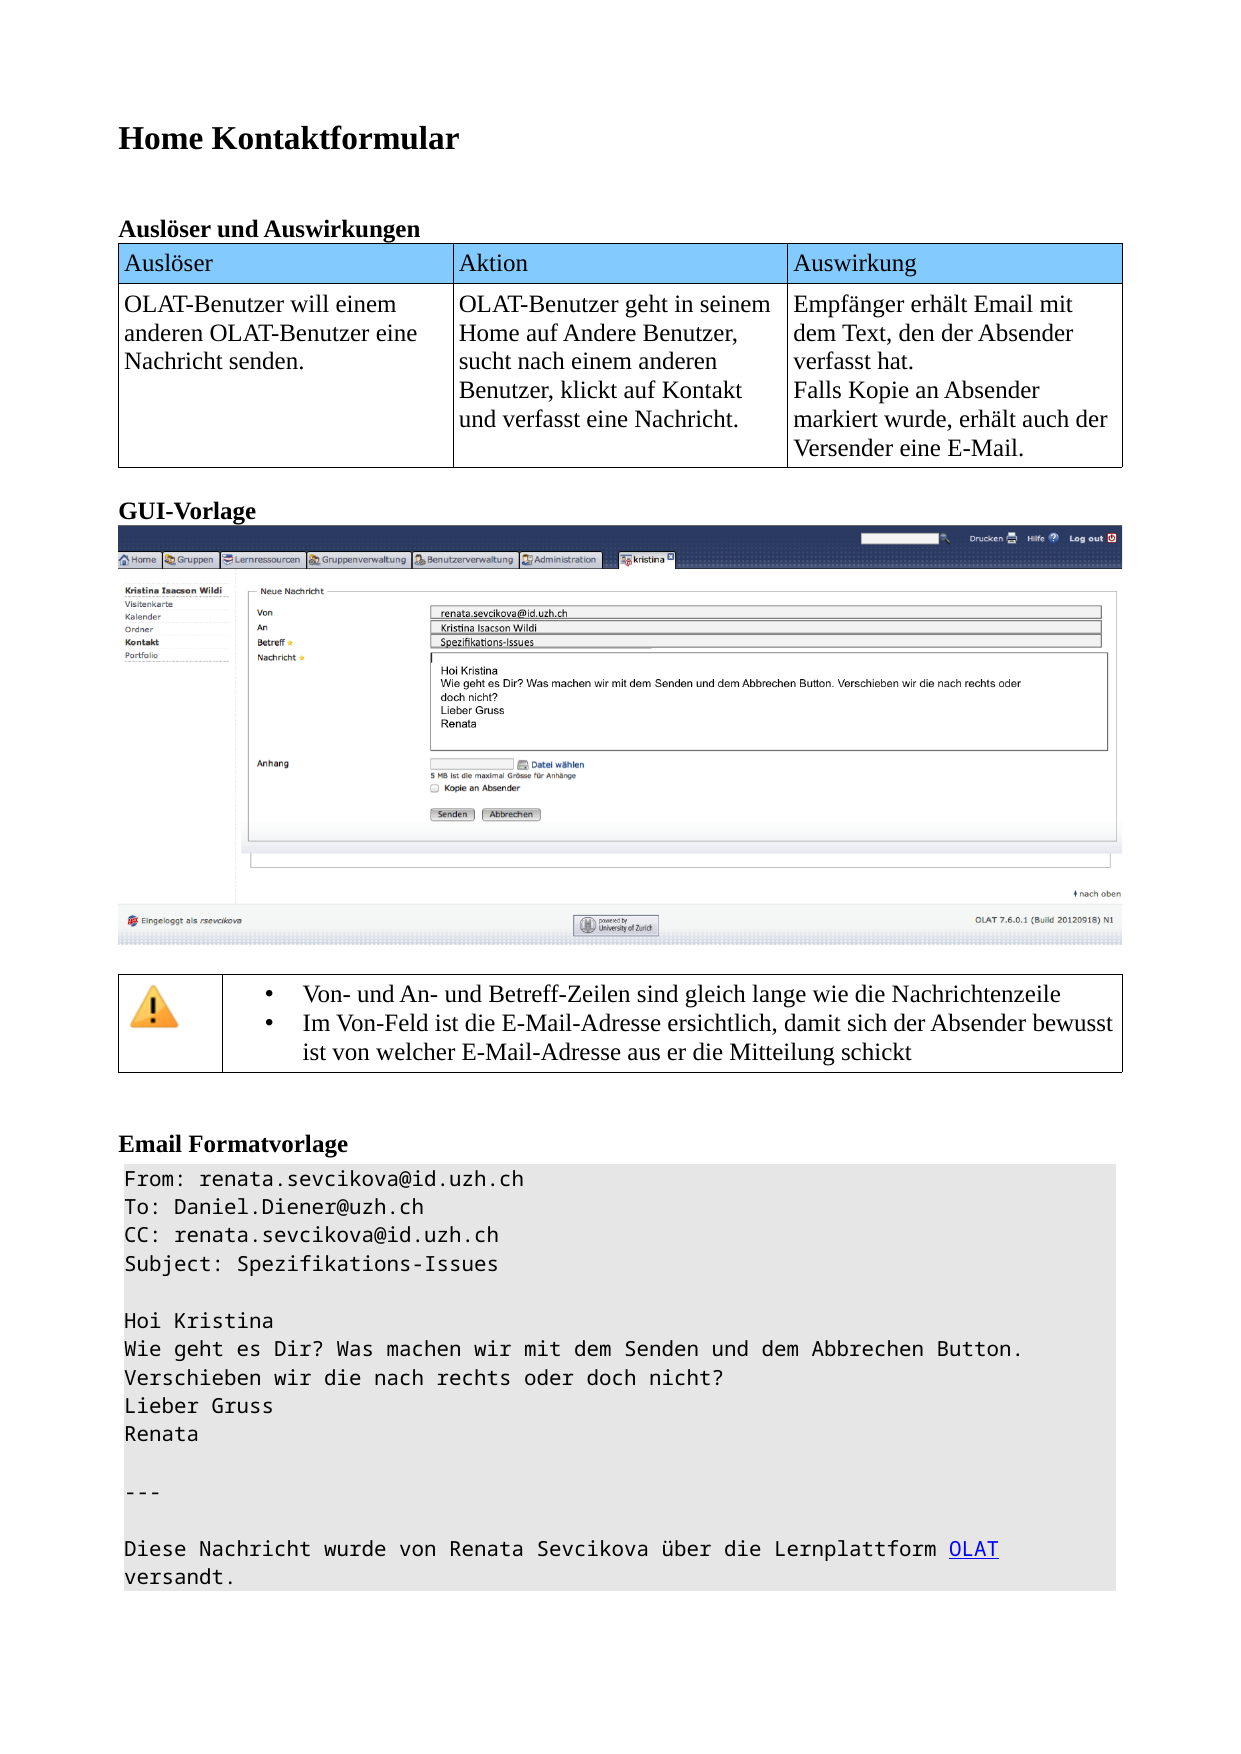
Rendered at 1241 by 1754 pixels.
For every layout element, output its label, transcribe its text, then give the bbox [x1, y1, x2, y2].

picture [118, 524, 1123, 945]
table_header Auslöser [119, 244, 453, 283]
table_cell OLAT-Benutzer geht in seinem Home auf Andere Benutzer, sucht nach einem anderen Benutzer, klickt auf Kontakt und verfasst eine Nachricht. [454, 284, 787, 467]
text Home Kontaktformular [118, 118, 1122, 156]
table_header Aktion [454, 244, 787, 283]
table_header Von- und An- und Betreff-Zeilen sind gleich lange wie die Nachrichtenzeile Im Von-Feld ist die E-Mail-Adresse ersichtlich, damit sich der Absender bewusst ist von welcher E-Mail-Adresse aus er die Mitteilung schickt [223, 975, 1122, 1072]
table_header [119, 980, 222, 1072]
table_header Auswirkung [788, 244, 1122, 283]
table_header From: renata.sevcikova@id.uzh.ch To: Daniel.Diener@uzh.ch CC: renata.sevcikova@id.uzh.ch Subject: Spezifikations-Issues Hoi Kristina Wie geht es Dir? Was machen wir mit dem Senden und dem Abbrechen Button. Verschieben wir die nach rechts oder doch nicht? Lieber Gruss Renata --- Diese Nachricht wurde von Renata Sevcikova über die Lernplattform OLAT versandt. [118, 1158, 1122, 1596]
text GUI-Vorlage [118, 496, 1122, 524]
table_header [119, 975, 222, 979]
text Email Formatvorlage [118, 1129, 1122, 1158]
table_cell Empfänger erhält Email mit dem Text, den der Absender verfasst hat. Falls Kopie an Absender markiert wurde, erhält auch der Versender eine E-Mail. [788, 284, 1122, 467]
table_cell OLAT-Benutzer will einem anderen OLAT-Benutzer eine Nachricht senden. [119, 284, 453, 467]
text Auslöser und Auswirkungen [118, 214, 1122, 243]
picture [123, 979, 184, 1036]
